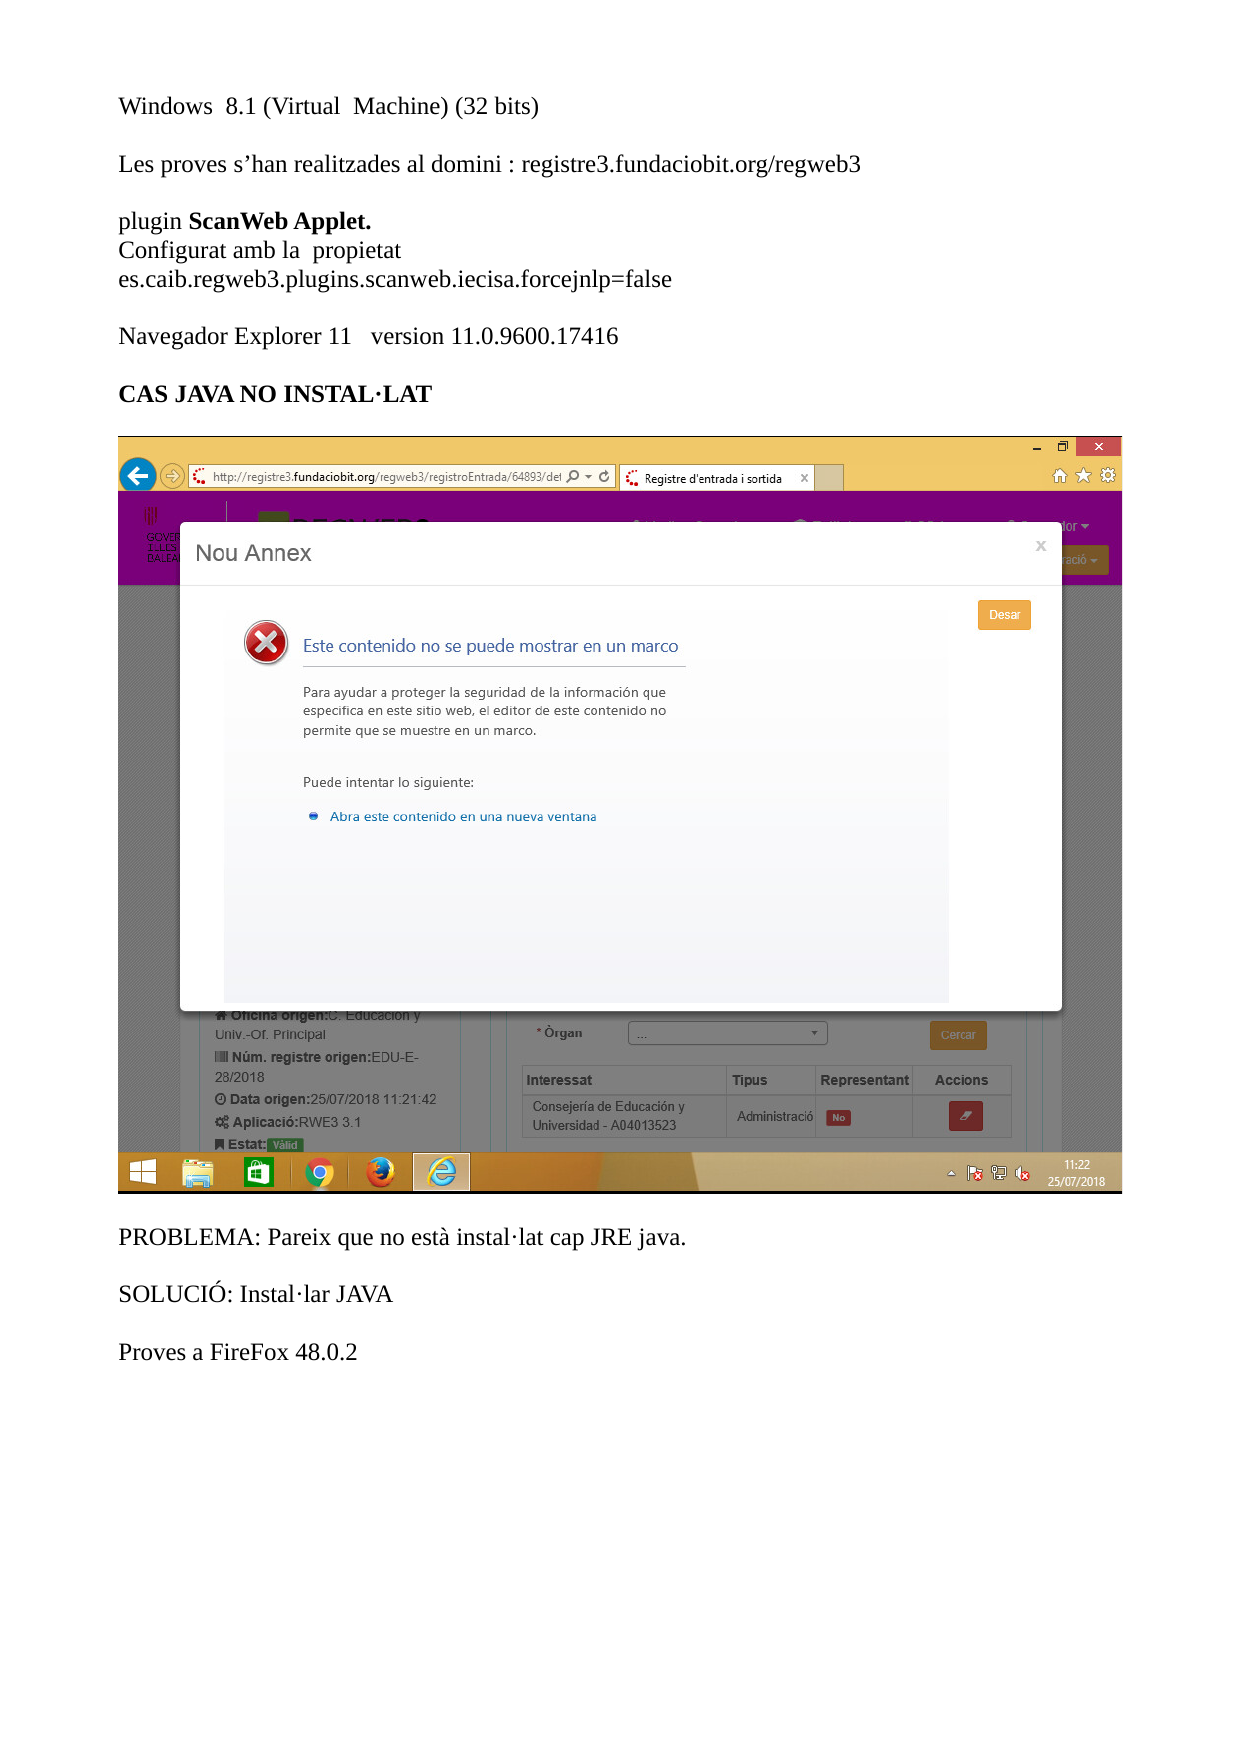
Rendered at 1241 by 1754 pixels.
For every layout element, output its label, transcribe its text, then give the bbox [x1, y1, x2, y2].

text plugin ScanWeb Applet. [118, 206, 1122, 235]
text Configurat amb la propietat es.caib.regweb3.plugins.scanweb.iecisa.forcejnlp=false [118, 235, 1122, 292]
text Les proves s’han realitzades al domini : registre3.fundaciobit.org/regweb3 [118, 149, 1122, 177]
text PROBLEMA: Pareix que no està instal·lat cap JRE java. [118, 1222, 1122, 1251]
text Navegador Explorer 11 version 11.0.9600.17416 [118, 321, 1122, 350]
text Windows 8.1 (Virtual Machine) (32 bits) [118, 91, 1122, 120]
text Proves a FireFox 48.0.2 [118, 1337, 1122, 1366]
picture [118, 436, 1123, 1194]
text CAS JAVA NO INSTAL·LAT [118, 379, 1122, 407]
text SOLUCIÓ: Instal·lar JAVA [118, 1279, 1122, 1308]
